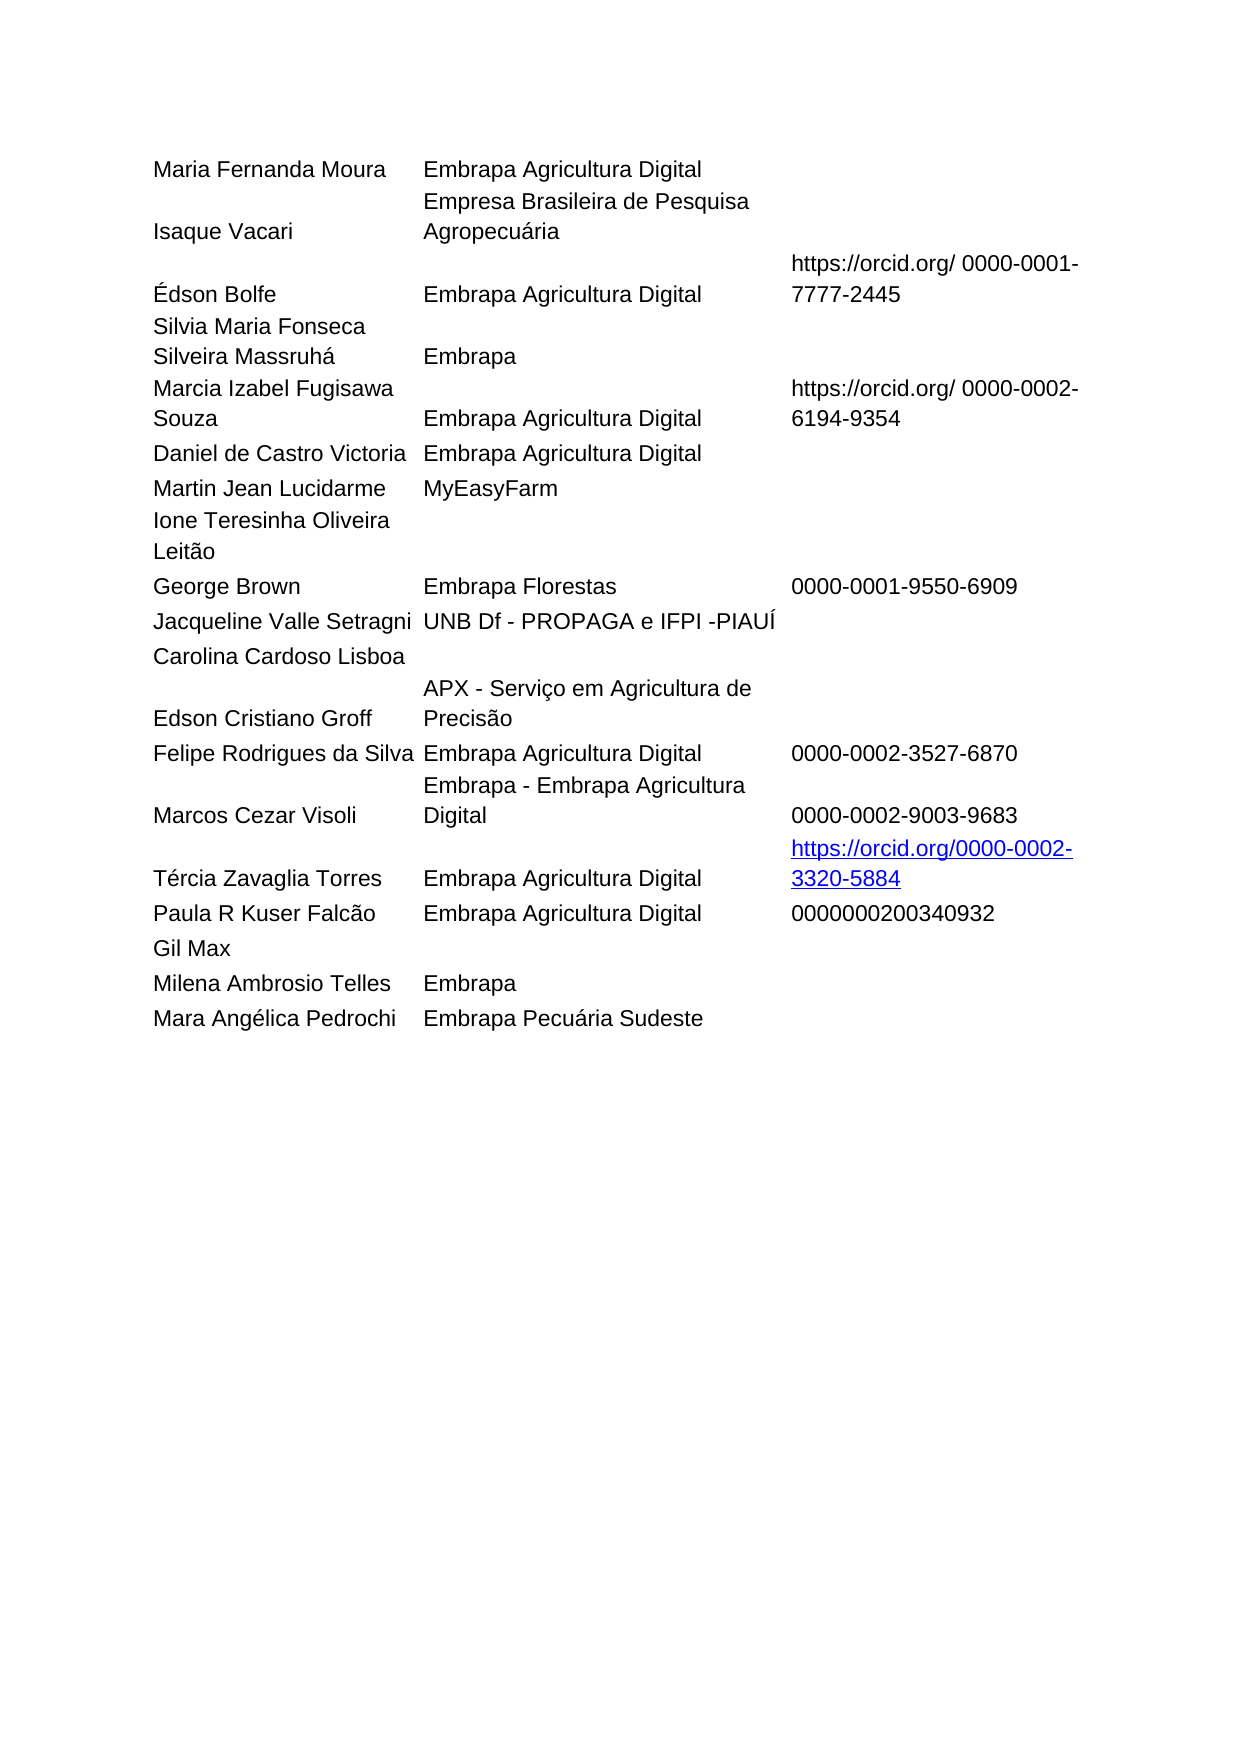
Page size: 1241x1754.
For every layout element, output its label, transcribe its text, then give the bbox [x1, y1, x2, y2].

table_cell Embrapa Agricultura Digital [420, 734, 788, 769]
table_cell Gil Max [150, 929, 420, 964]
table_cell Daniel de Castro Victoria [150, 435, 420, 469]
table_cell [788, 964, 1090, 999]
table_cell Marcos Cezar Visoli [150, 769, 420, 832]
table_cell [788, 435, 1090, 469]
table_cell Embrapa Agricultura Digital [420, 372, 788, 434]
table_cell Marcia Izabel Fugisawa Souza [150, 372, 420, 434]
table_cell Paula R Kuser Falcão [150, 894, 420, 929]
table_cell Ione Teresinha Oliveira Leitão [150, 505, 420, 567]
table_cell Embrapa [420, 310, 788, 372]
table_cell George Brown [150, 567, 420, 602]
table_cell [788, 602, 1090, 637]
table_cell 0000-0001-9550-6909 [788, 567, 1090, 602]
table_cell UNB Df - PROPAGA e IFPI -PIAUÍ [420, 602, 788, 637]
table_cell [788, 672, 1090, 734]
table_cell 0000-0002-9003-9683 [788, 769, 1090, 832]
table_cell [788, 637, 1090, 672]
table_cell Milena Ambrosio Telles [150, 964, 420, 999]
table_cell [788, 185, 1090, 247]
table_cell [420, 929, 788, 964]
table_cell [788, 505, 1090, 567]
table_cell Embrapa Agricultura Digital [420, 832, 788, 894]
table_cell https://orcid.org/ 0000-0001-7777-2445 [788, 248, 1090, 310]
table_cell [788, 929, 1090, 964]
table_cell Édson Bolfe [150, 248, 420, 310]
table_cell https://orcid.org/ 0000-0002-6194-9354 [788, 372, 1090, 434]
table_cell Martin Jean Lucidarme [150, 470, 420, 504]
table_cell APX - Serviço em Agricultura de Precisão [420, 672, 788, 734]
table_cell Tércia Zavaglia Torres [150, 832, 420, 894]
table_cell [788, 310, 1090, 372]
table_cell [788, 999, 1090, 1034]
table_cell Maria Fernanda Moura [150, 150, 420, 185]
table_cell 0000-0002-3527-6870 [788, 734, 1090, 769]
table_cell Embrapa Agricultura Digital [420, 248, 788, 310]
table_cell Embrapa - Embrapa Agricultura Digital [420, 769, 788, 832]
table_cell [788, 470, 1090, 504]
table_cell Edson Cristiano Groff [150, 672, 420, 734]
table_cell Embrapa Agricultura Digital [420, 150, 788, 185]
table_cell https://orcid.org/0000-0002-3320-5884 [788, 832, 1090, 894]
table_cell 0000000200340932 [788, 894, 1090, 929]
table_cell Embrapa Florestas [420, 567, 788, 602]
table_cell Isaque Vacari [150, 185, 420, 247]
table_cell Jacqueline Valle Setragni [150, 602, 420, 637]
table_cell MyEasyFarm [420, 470, 788, 504]
table_cell Empresa Brasileira de Pesquisa Agropecuária [420, 185, 788, 247]
table_cell Silvia Maria Fonseca Silveira Massruhá [150, 310, 420, 372]
table_cell Embrapa Pecuária Sudeste [420, 999, 788, 1034]
table_cell Carolina Cardoso Lisboa [150, 637, 420, 672]
table_cell [788, 150, 1090, 185]
table_cell [420, 505, 788, 567]
table_cell Felipe Rodrigues da Silva [150, 734, 420, 769]
table_cell Mara Angélica Pedrochi [150, 999, 420, 1034]
table_cell Embrapa Agricultura Digital [420, 435, 788, 469]
table_cell Embrapa [420, 964, 788, 999]
table_cell [420, 637, 788, 672]
table_cell Embrapa Agricultura Digital [420, 894, 788, 929]
